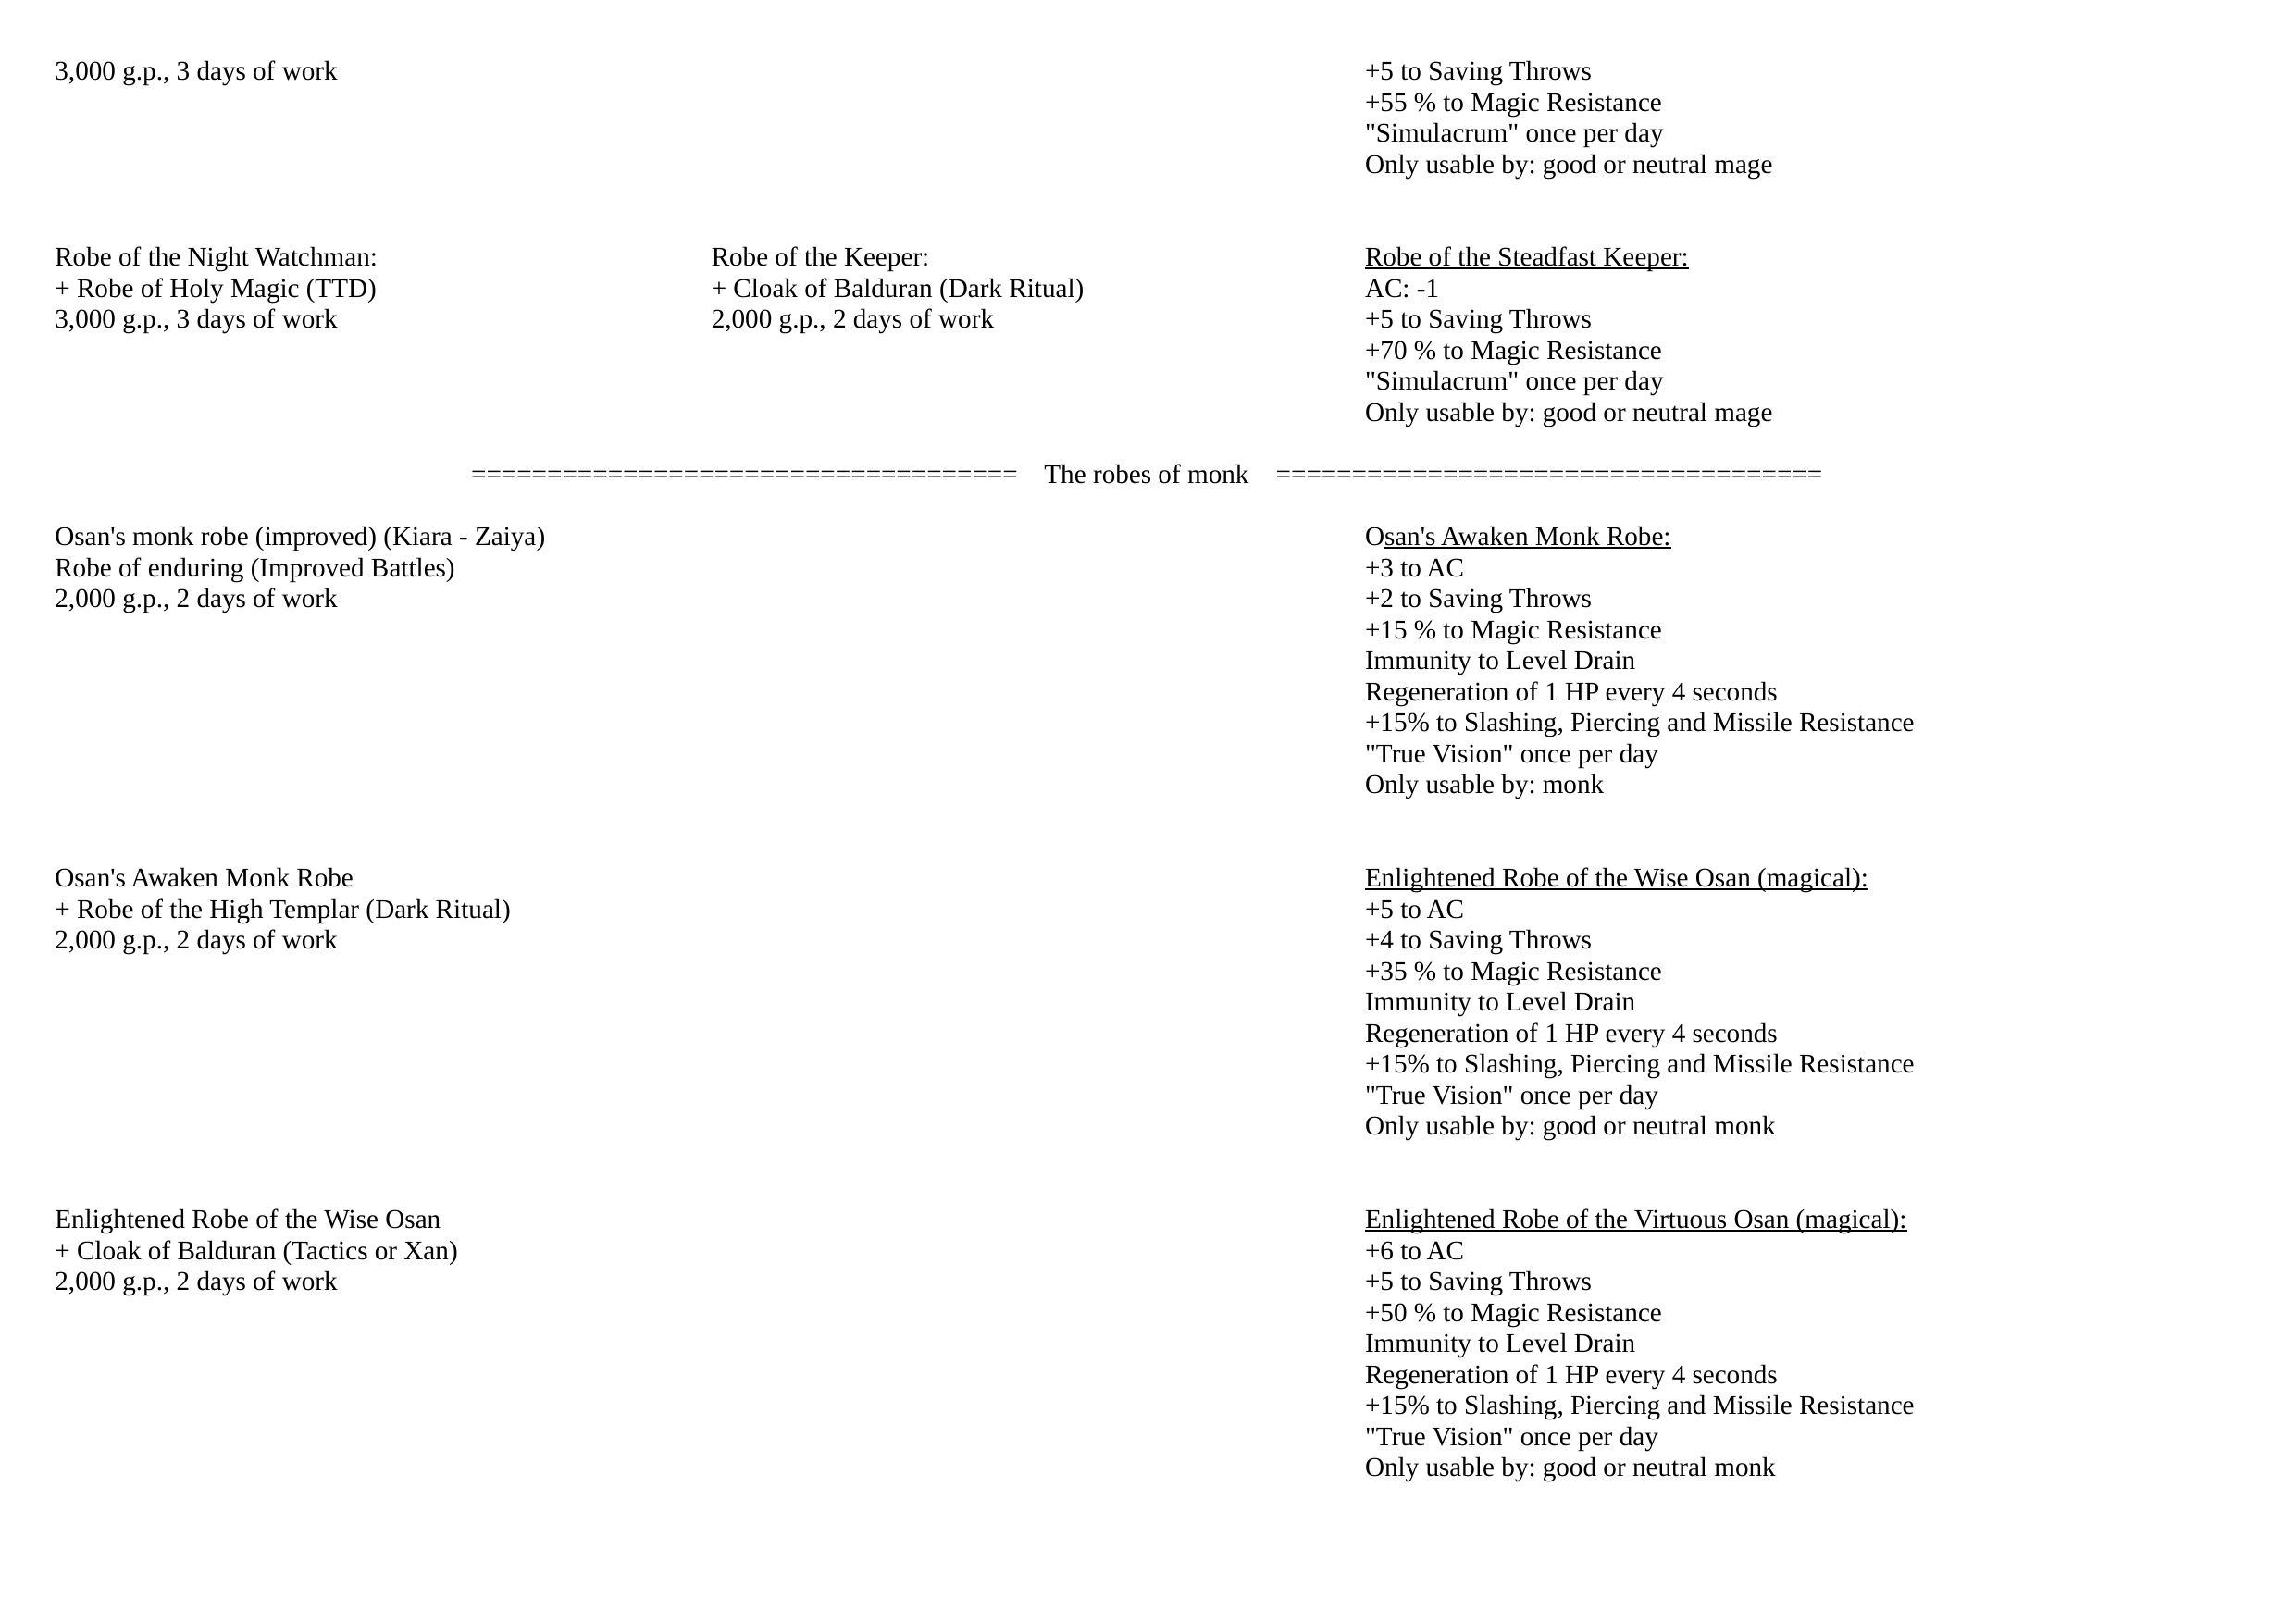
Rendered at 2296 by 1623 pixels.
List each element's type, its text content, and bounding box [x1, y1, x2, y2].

text "True Vision" once per day [55, 1079, 2240, 1109]
text Immunity to Level Drain [55, 644, 2240, 675]
text 2,000 g.p., 2 days of work +4 to Saving Throws [55, 923, 2240, 955]
text Immunity to Level Drain [55, 1327, 2240, 1358]
text Only usable by: good or neutral monk [55, 1109, 2240, 1141]
text +15% to Slashing, Piercing and Missile Resistance [55, 706, 2240, 737]
text Regeneration of 1 HP every 4 seconds [55, 1017, 2240, 1047]
text Osan's Awaken Monk Robe Enlightened Robe of the Wise Osan (magical): [55, 861, 2240, 893]
text +55 % to Magic Resistance [55, 86, 2240, 117]
text Robe of the Night Watchman: Robe of the Keeper: Robe of the Steadfast Keeper: [55, 241, 2240, 272]
text Only usable by: monk [55, 769, 2240, 799]
text 3,000 g.p., 3 days of work 2,000 g.p., 2 days of work +5 to Saving Throws [55, 303, 2240, 334]
text 3,000 g.p., 3 days of work +5 to Saving Throws [55, 55, 2240, 86]
text Immunity to Level Drain [55, 985, 2240, 1017]
text +35 % to Magic Resistance [55, 955, 2240, 985]
text "True Vision" once per day [55, 1420, 2240, 1451]
text +70 % to Magic Resistance [55, 334, 2240, 365]
text Osan's monk robe (improved) (Kiara - Zaiya) Osan's Awaken Monk Robe: [55, 520, 2240, 551]
text 2,000 g.p., 2 days of work +2 to Saving Throws [55, 582, 2240, 613]
text Regeneration of 1 HP every 4 seconds [55, 1358, 2240, 1389]
text Regeneration of 1 HP every 4 seconds [55, 675, 2240, 706]
text + Cloak of Balduran (Tactics or Xan) +6 to AC [55, 1234, 2240, 1265]
text "True Vision" once per day [55, 737, 2240, 769]
text Only usable by: good or neutral mage [55, 396, 2240, 427]
text 2,000 g.p., 2 days of work +5 to Saving Throws [55, 1265, 2240, 1296]
text +15% to Slashing, Piercing and Missile Resistance [55, 1047, 2240, 1079]
text "Simulacrum" once per day [55, 117, 2240, 148]
text +15% to Slashing, Piercing and Missile Resistance [55, 1389, 2240, 1420]
text + Robe of Holy Magic (TTD) + Cloak of Balduran (Dark Ritual) AC: -1 [55, 272, 2240, 303]
text "Simulacrum" once per day [55, 365, 2240, 396]
text Only usable by: good or neutral monk [55, 1451, 2240, 1482]
text Enlightened Robe of the Wise Osan Enlightened Robe of the Virtuous Osan (magical): [55, 1203, 2240, 1234]
text + Robe of the High Templar (Dark Ritual) +5 to AC [55, 893, 2240, 923]
text Robe of enduring (Improved Battles) +3 to AC [55, 551, 2240, 582]
text +50 % to Magic Resistance [55, 1296, 2240, 1327]
text +15 % to Magic Resistance [55, 613, 2240, 644]
text Only usable by: good or neutral mage [55, 148, 2240, 179]
text ==================================== The robes of monk ==================================== [55, 458, 2240, 489]
